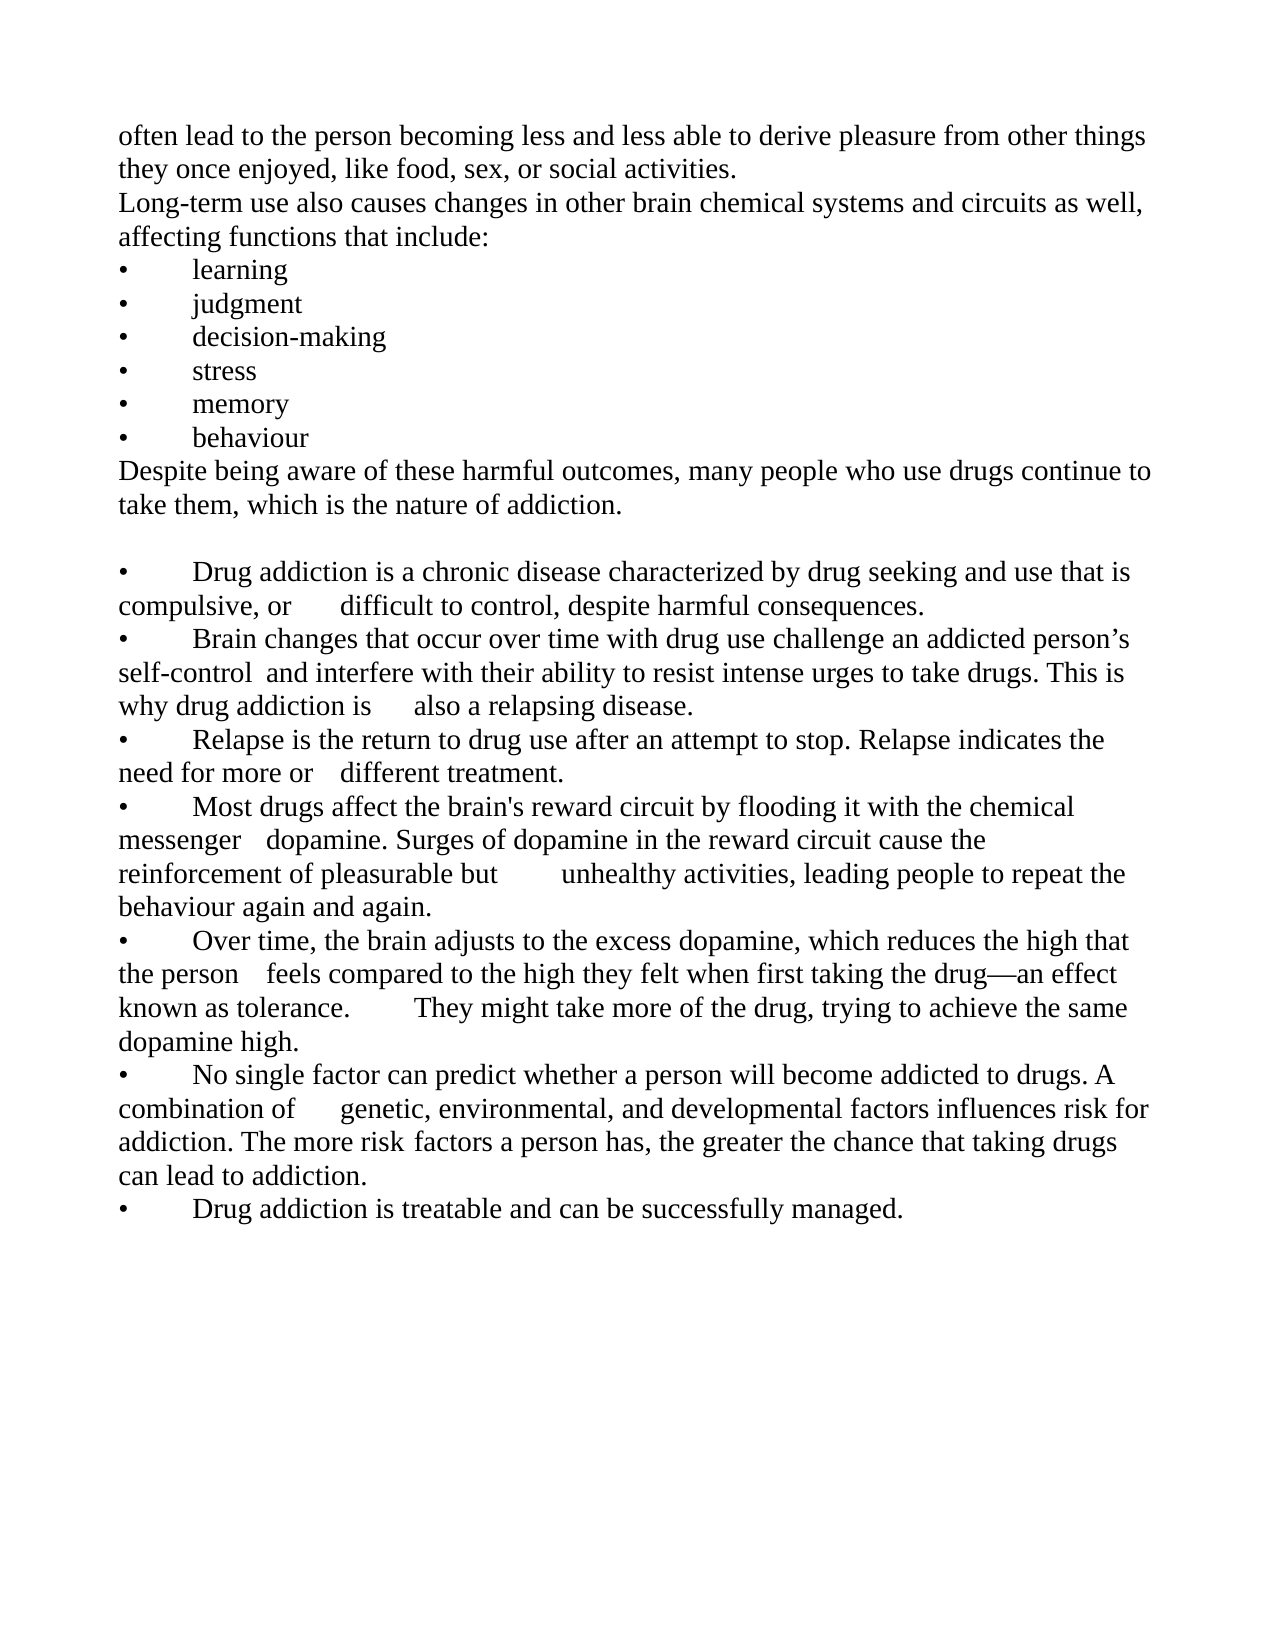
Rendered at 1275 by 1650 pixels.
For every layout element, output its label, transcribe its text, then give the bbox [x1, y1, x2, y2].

text • No single factor can predict whether a person will become addicted to drugs. A combination of genetic, environmental, and developmental factors influences risk for addiction. The more risk factors a person has, the greater the chance that taking drugs can lead to addiction. [118, 1057, 1157, 1191]
text • Relapse is the return to drug use after an attempt to stop. Relapse indicates the need for more or different treatment. [118, 722, 1157, 789]
text • Drug addiction is treatable and can be successfully managed. [118, 1191, 1157, 1225]
text • Over time, the brain adjusts to the excess dopamine, which reduces the high that the person feels compared to the high they felt when first taking the drug—an effect known as tolerance. They might take more of the drug, trying to achieve the same dopamine high. [118, 923, 1157, 1057]
text • stress [118, 353, 1157, 386]
text • Brain changes that occur over time with drug use challenge an addicted person’s self-control and interfere with their ability to resist intense urges to take drugs. This is why drug addiction is also a relapsing disease. [118, 621, 1157, 722]
text often lead to the person becoming less and less able to derive pleasure from other things they once enjoyed, like food, sex, or social activities. [118, 118, 1157, 185]
text Despite being aware of these harmful outcomes, many people who use drugs continue to take them, which is the nature of addiction. [118, 453, 1157, 521]
text Long-term use also causes changes in other brain chemical systems and circuits as well, affecting functions that include: [118, 185, 1157, 252]
text • memory [118, 386, 1157, 420]
text • learning [118, 252, 1157, 286]
text • Drug addiction is a chronic disease characterized by drug seeking and use that is compulsive, or difficult to control, despite harmful consequences. [118, 554, 1157, 621]
text • Most drugs affect the brain's reward circuit by flooding it with the chemical messenger dopamine. Surges of dopamine in the reward circuit cause the reinforcement of pleasurable but unhealthy activities, leading people to repeat the behaviour again and again. [118, 789, 1157, 923]
text • judgment [118, 286, 1157, 319]
text • decision-making [118, 319, 1157, 353]
text • behaviour [118, 420, 1157, 453]
